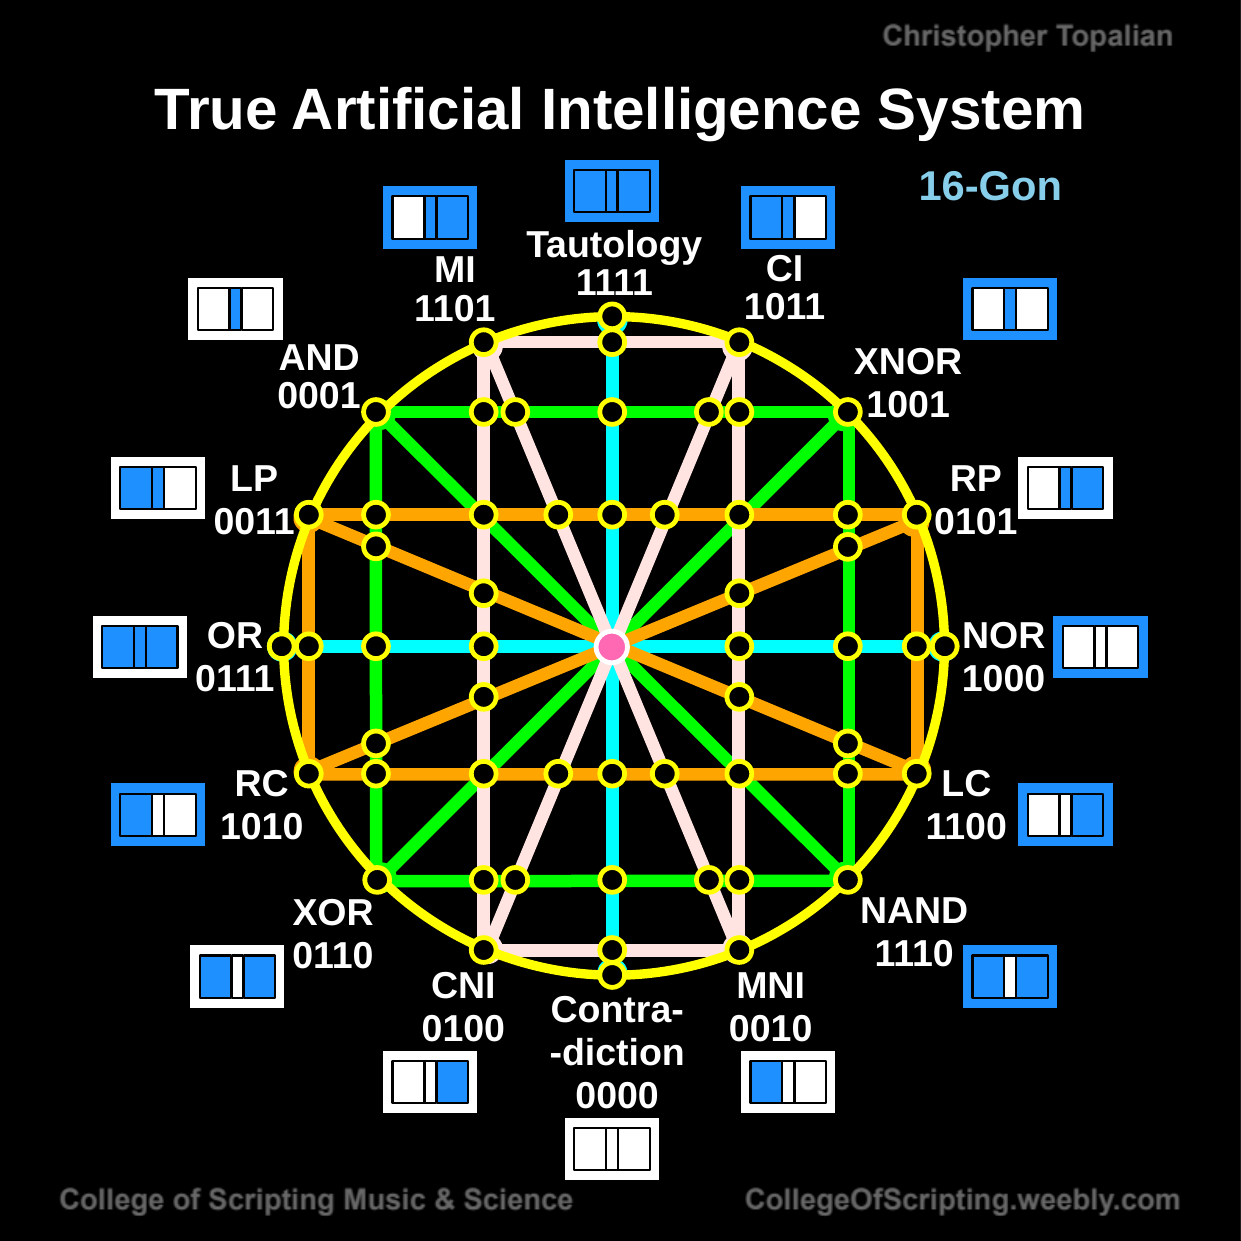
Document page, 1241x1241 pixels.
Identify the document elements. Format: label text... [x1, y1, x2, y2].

subtitle True Artificial Intelligence System [75, 75, 1166, 142]
